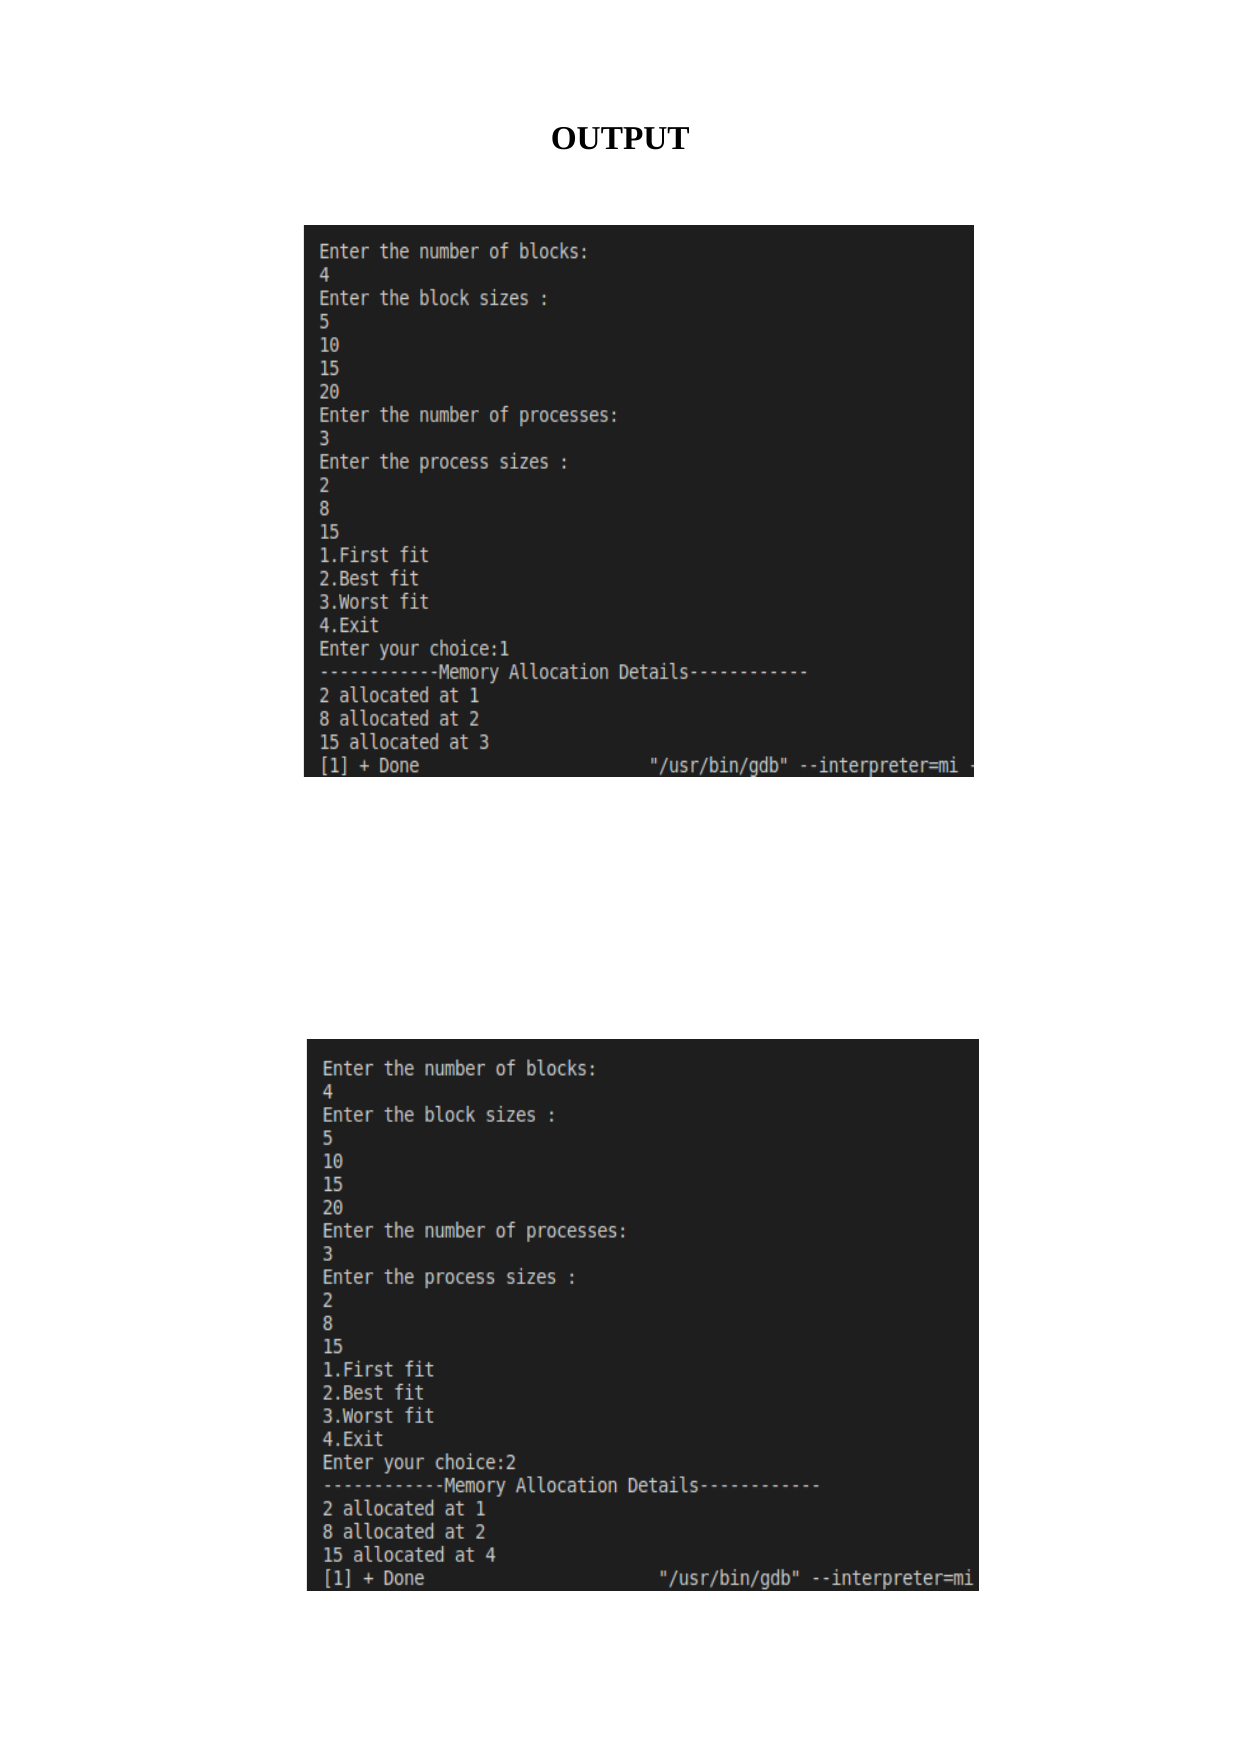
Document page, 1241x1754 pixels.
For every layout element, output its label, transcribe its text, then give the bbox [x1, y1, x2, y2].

text OUTPUT [118, 118, 1122, 156]
